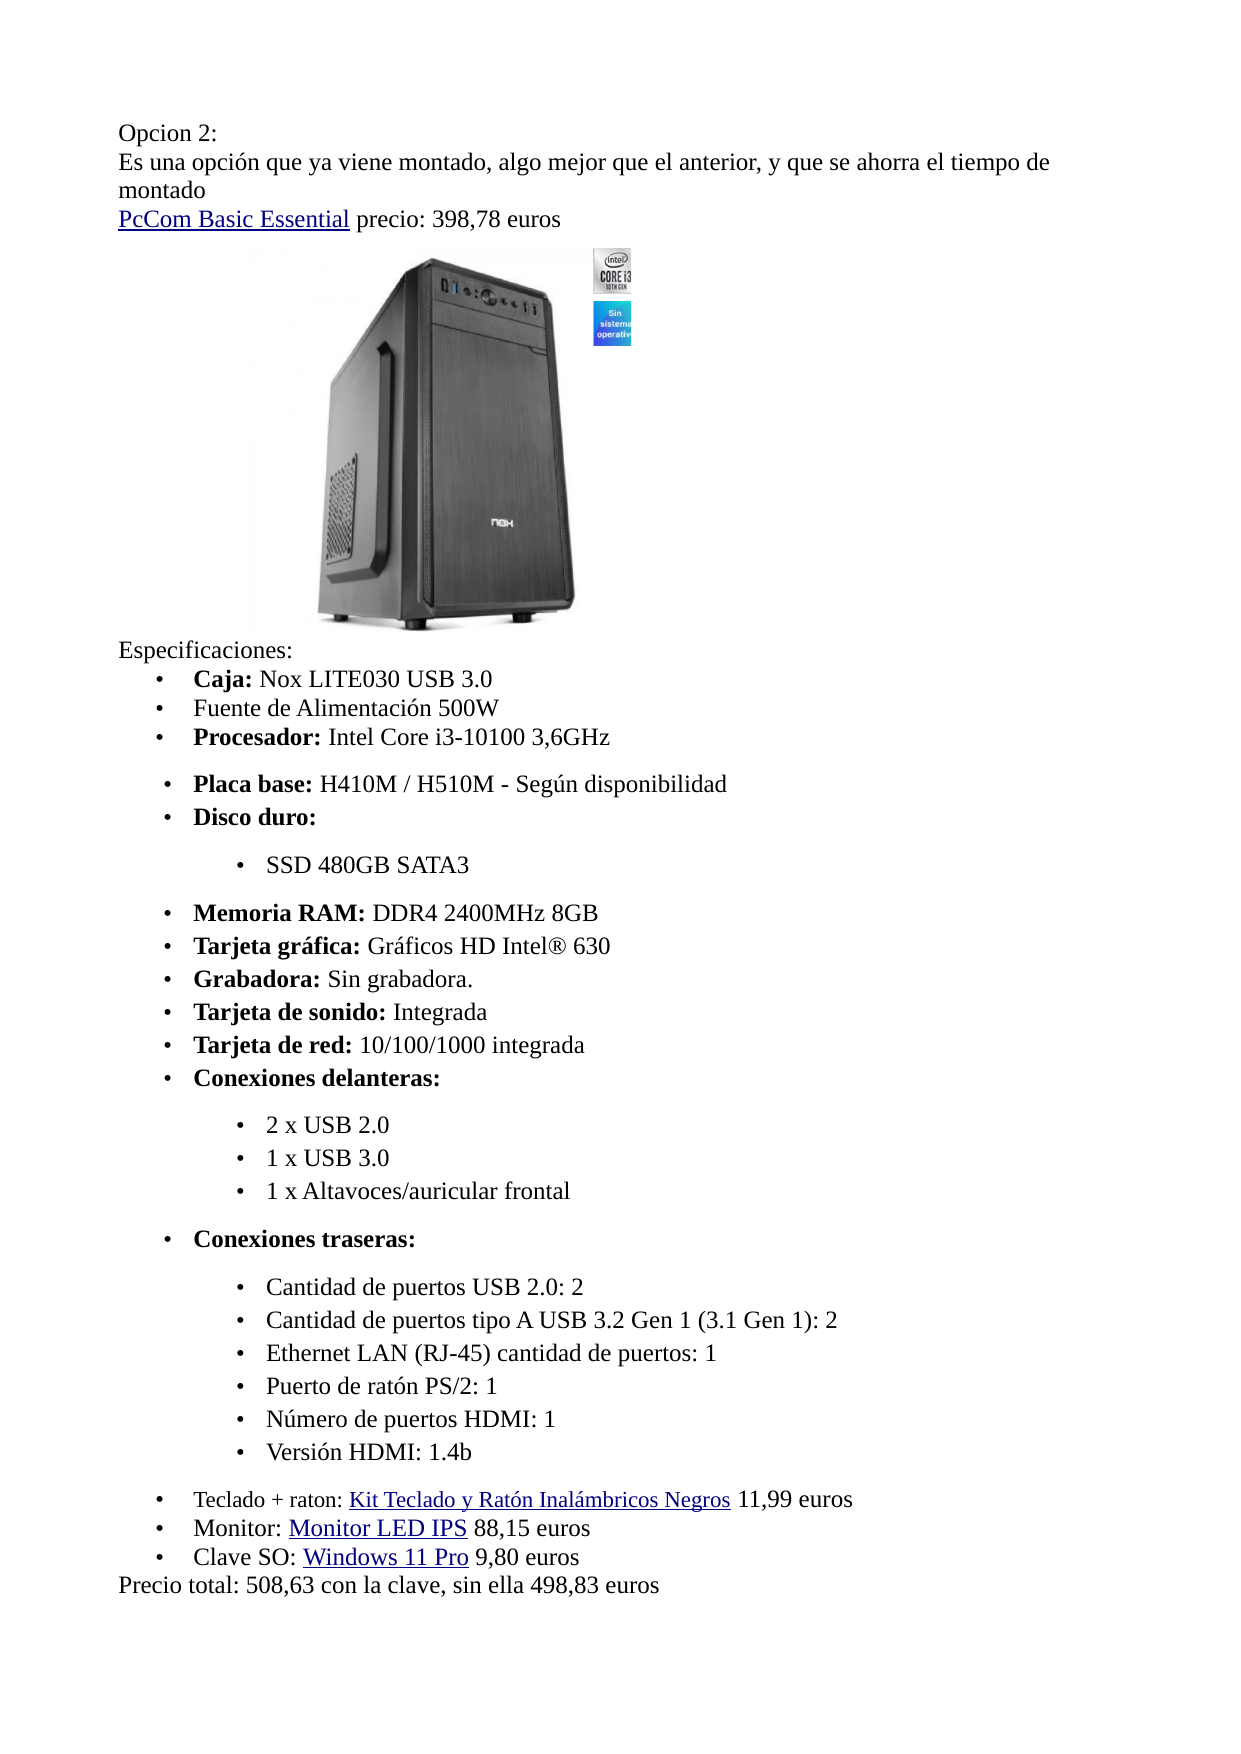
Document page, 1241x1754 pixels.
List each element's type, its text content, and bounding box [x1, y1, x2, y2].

list Placa base: H410M / H510M - Según disponibilidad [164, 769, 1122, 798]
text Precio total: 508,63 con la clave, sin ella 498,83 euros [118, 1571, 1122, 1599]
list Fuente de Alimentación 500W [156, 693, 1122, 722]
list Tarjeta de red: 10/100/1000 integrada [164, 1030, 1122, 1058]
list Tarjeta gráfica: Gráficos HD Intel® 630 [164, 931, 1122, 959]
list Disco duro: [164, 802, 1122, 831]
text Es una opción que ya viene montado, algo mejor que el anterior, y que se ahorra el tiempo de montado [118, 147, 1122, 204]
list Procesador: Intel Core i3-10100 3,6GHz [156, 722, 1122, 751]
list 1 x USB 3.0 [236, 1143, 1122, 1172]
list Teclado + raton: Kit Teclado y Ratón Inalámbricos Negros 11,99 euros [156, 1484, 1122, 1513]
list Monitor: Monitor LED IPS 88,15 euros [156, 1513, 1122, 1542]
list Versión HDMI: 1.4b [236, 1437, 1122, 1466]
list Grabadora: Sin grabadora. [164, 964, 1122, 992]
list 2 x USB 2.0 [236, 1110, 1122, 1139]
list Caja: Nox LITE030 USB 3.0 [156, 664, 1122, 693]
list SSD 480GB SATA3 [236, 850, 1122, 879]
text PcCom Basic Essential precio: 398,78 euros [118, 204, 1122, 233]
picture [223, 244, 632, 632]
list Clave SO: Windows 11 Pro 9,80 euros [156, 1542, 1122, 1571]
list 1 x Altavoces/auricular frontal [236, 1176, 1122, 1205]
text Especificaciones: [118, 636, 1122, 664]
list Memoria RAM: DDR4 2400MHz 8GB [164, 898, 1122, 926]
list Cantidad de puertos tipo A USB 3.2 Gen 1 (3.1 Gen 1): 2 [236, 1305, 1122, 1333]
list Conexiones traseras: [164, 1224, 1122, 1253]
list Conexiones delanteras: [164, 1063, 1122, 1092]
list Número de puertos HDMI: 1 [236, 1404, 1122, 1432]
list Puerto de ratón PS/2: 1 [236, 1371, 1122, 1399]
text Opcion 2: [118, 118, 1122, 147]
list Tarjeta de sonido: Integrada [164, 997, 1122, 1026]
list Cantidad de puertos USB 2.0: 2 [236, 1272, 1122, 1300]
list Ethernet LAN (RJ-45) cantidad de puertos: 1 [236, 1338, 1122, 1366]
